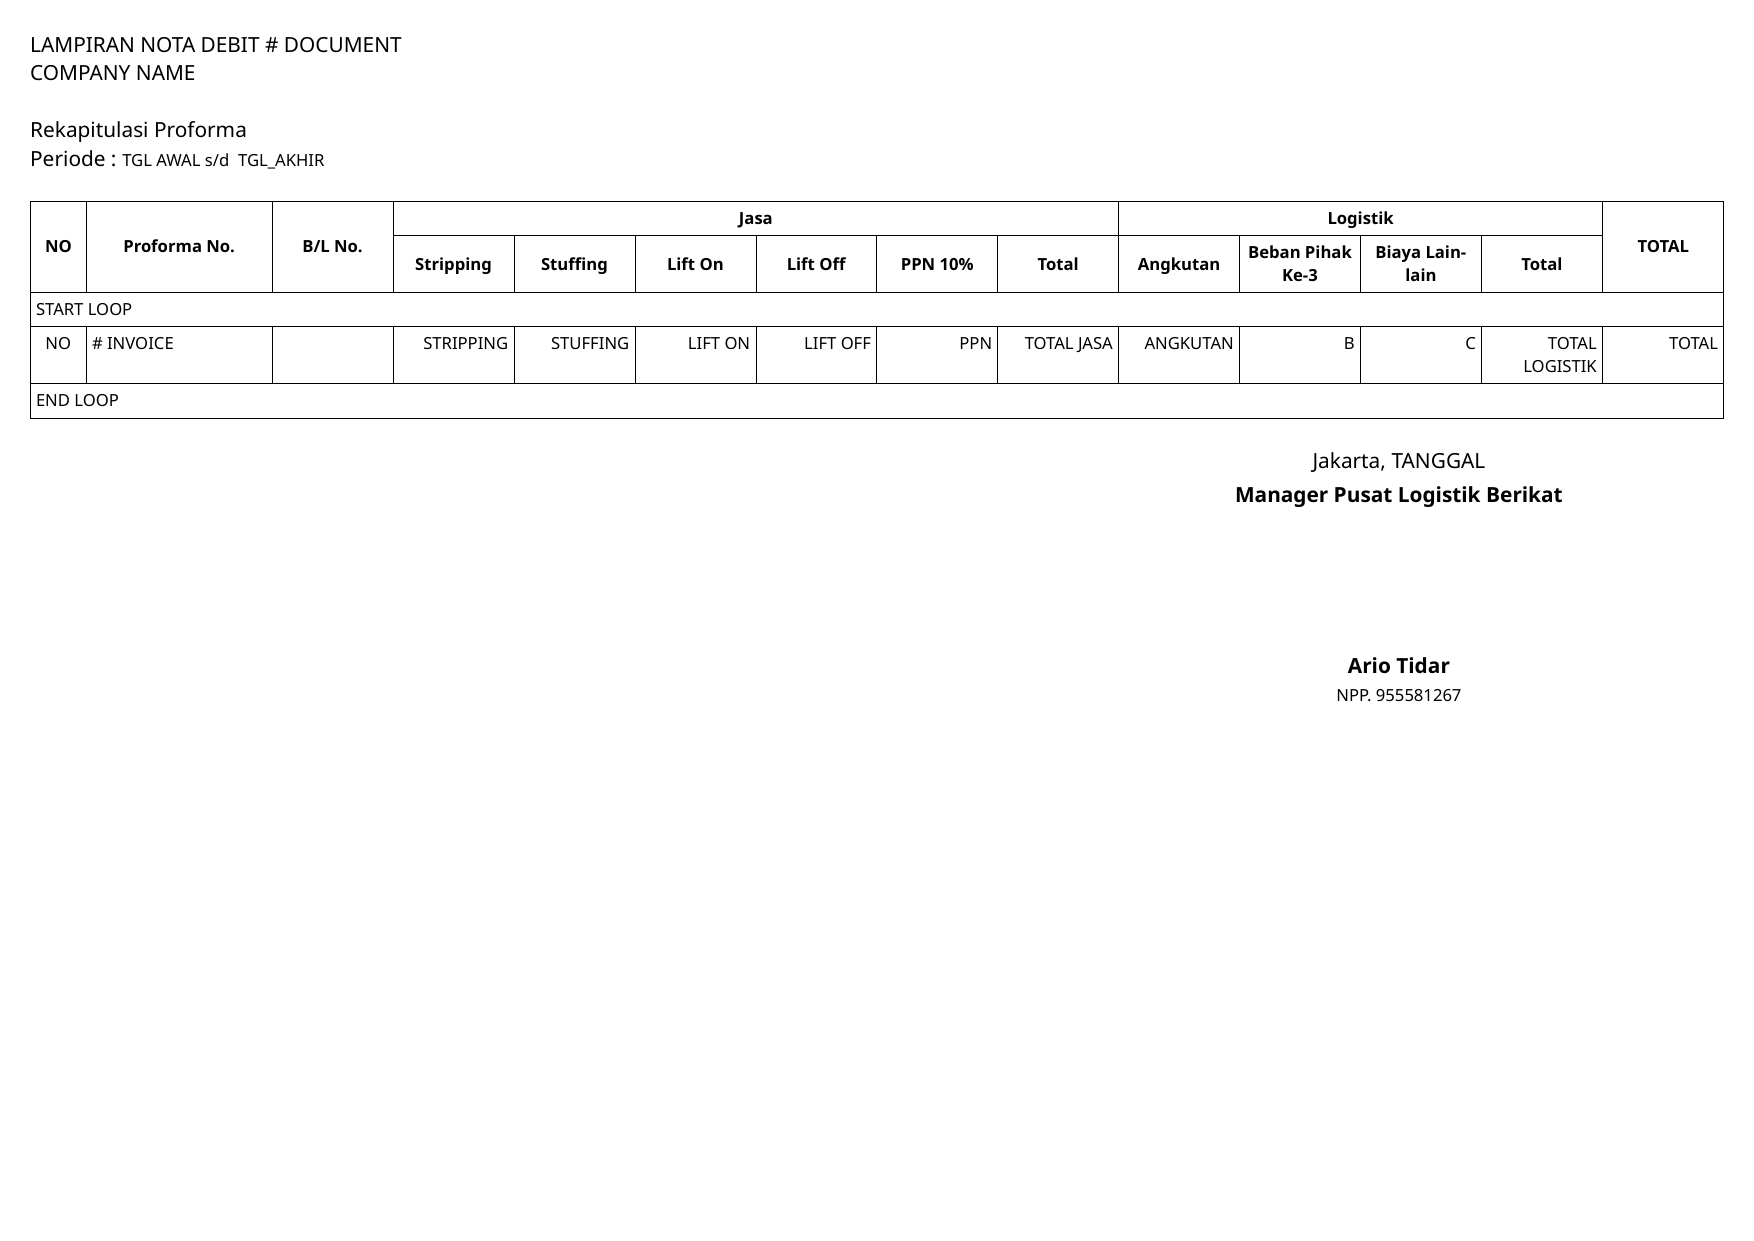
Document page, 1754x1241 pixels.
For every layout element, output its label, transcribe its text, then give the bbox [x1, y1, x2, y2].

text Manager Pusat Logistik Berikat [30, 480, 1723, 509]
text LAMPIRAN NOTA DEBIT # DOCUMENT [30, 30, 1723, 58]
table_header TOTAL [1603, 202, 1723, 292]
table_header Logistik [1119, 202, 1602, 235]
table_cell Angkutan [1119, 236, 1239, 292]
text COMPANY NAME [30, 58, 1723, 87]
table_cell ANGKUTAN [1119, 327, 1239, 383]
table_cell Lift On [636, 236, 756, 292]
text NPP. 955581267 [30, 679, 1723, 708]
table_header NO [31, 202, 86, 292]
table_cell Total [998, 236, 1118, 292]
table_cell LIFT ON [636, 327, 756, 383]
table_cell TOTAL LOGISTIK [1482, 327, 1602, 383]
table_cell STRIPPING [394, 327, 514, 383]
text Rekapitulasi Proforma [30, 115, 1723, 144]
table_header Proforma No. [87, 202, 272, 292]
table_cell PPN [877, 327, 997, 383]
table_cell Lift Off [757, 236, 876, 292]
table_cell NO [31, 327, 86, 383]
text Ario Tidar [30, 651, 1723, 679]
table_cell PPN 10% [877, 236, 997, 292]
table_cell Total [1482, 236, 1602, 292]
table_cell Stuffing [515, 236, 635, 292]
table_cell TOTAL [1603, 327, 1723, 383]
table_cell # INVOICE [87, 327, 272, 383]
table_cell STUFFING [515, 327, 635, 383]
table_cell START LOOP [31, 293, 1723, 326]
text Periode : TGL AWAL s/d TGL_AKHIR [30, 144, 1723, 172]
table_cell Biaya Lain-lain [1361, 236, 1481, 292]
text Jakarta, TANGGAL [30, 446, 1723, 474]
table_header Jasa [394, 202, 1118, 235]
table_cell LIFT OFF [757, 327, 876, 383]
table_cell B [1240, 327, 1360, 383]
table_cell Stripping [394, 236, 514, 292]
table_cell C [1361, 327, 1481, 383]
table_header B/L No. [273, 202, 393, 292]
table_cell END LOOP [31, 384, 1723, 417]
table_cell Beban Pihak Ke-3 [1240, 236, 1360, 292]
table_cell TOTAL JASA [998, 327, 1118, 383]
table_cell [273, 327, 393, 383]
